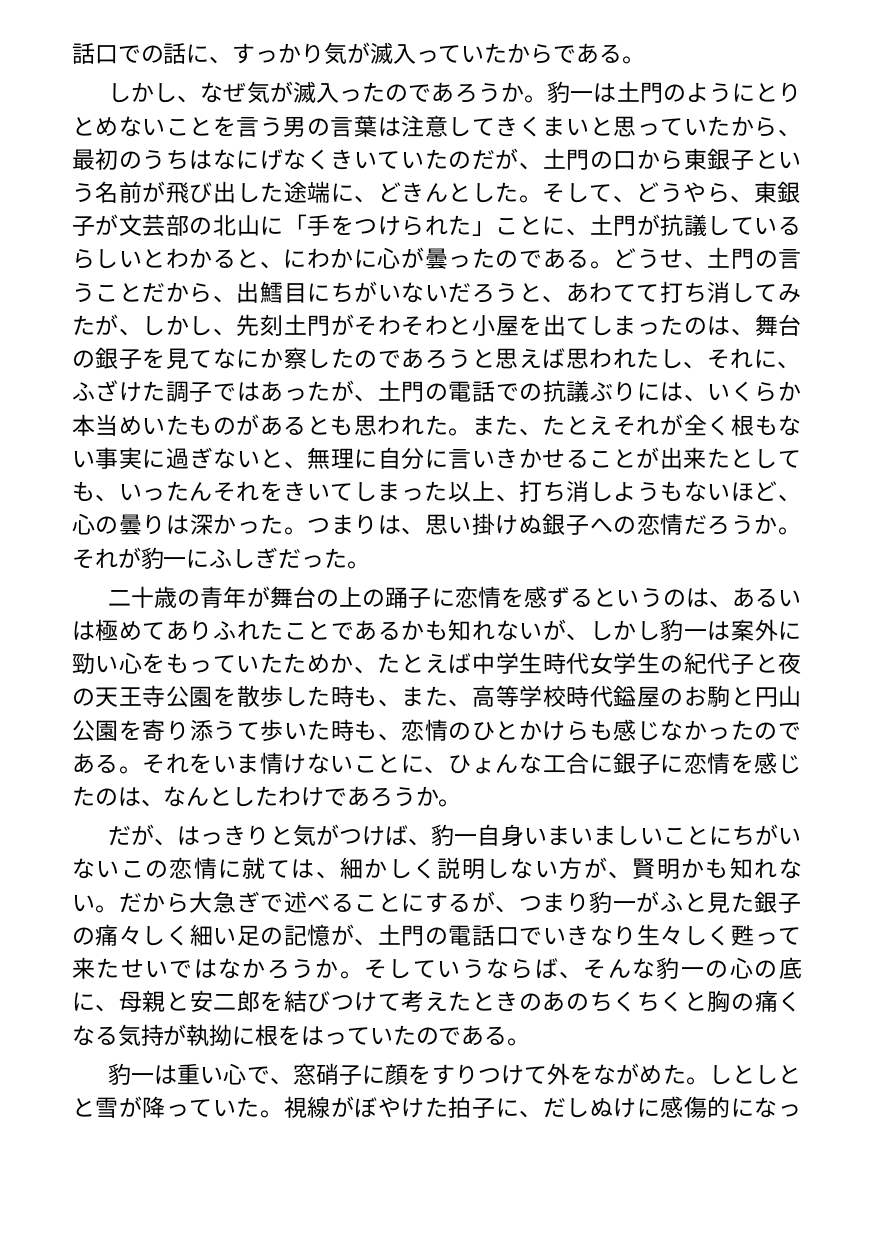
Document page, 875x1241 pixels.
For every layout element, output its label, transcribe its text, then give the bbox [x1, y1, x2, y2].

text だが、はっきりと気がつけば、豹一自身いまいましいことにちがいないこの恋情に就ては、細かしく説明しない方が、賢明かも知れない。だから大急ぎで述べることにするが、つまり豹一がふと見た銀子の痛々しく細い足の記憶が、土門の電話口でいきなり生々しく甦って来たせいではなかろうか。そしていうならば、そんな豹一の心の底に、母親と安二郎を結びつけて考えたときのあのちくちくと胸の痛くなる気持が執拗に根をはっていたのである。 [72, 818, 802, 1051]
text 豹一は重い心で、窓硝子に顔をすりつけて外をながめた。しとしとと雪が降っていた。視線がぼやけた拍子に、だしぬけに感傷的になっ [72, 1057, 802, 1123]
text しかし、なぜ気が滅入ったのであろうか。豹一は土門のようにとりとめないことを言う男の言葉は注意してきくまいと思っていたから、最初のうちはなにげなくきいていたのだが、土門の口から東銀子という名前が飛び出した途端に、どきんとした。そして、どうやら、東銀子が文芸部の北山に「手をつけられた」ことに、土門が抗議しているらしいとわかると、にわかに心が曇ったのである。どうせ、土門の言うことだから、出鱈目にちがいないだろうと、あわてて打ち消してみたが、しかし、先刻土門がそわそわと小屋を出てしまったのは、舞台の銀子を見てなにか察したのであろうと思えば思われたし、それに、ふざけた調子ではあったが、土門の電話での抗議ぶりには、いくらか本当めいたものがあるとも思われた。また、たとえそれが全く根もない事実に過ぎないと、無理に自分に言いきかせることが出来たとしても、いったんそれをきいてしまった以上、打ち消しようもないほど、心の曇りは深かった。つまりは、思い掛けぬ銀子への恋情だろうか。それが豹一にふしぎだった。 [72, 75, 802, 574]
text 話口での話に、すっかり気が滅入っていたからである。 [72, 36, 802, 69]
text 二十歳の青年が舞台の上の踊子に恋情を感ずるというのは、あるいは極めてありふれたことであるかも知れないが、しかし豹一は案外に勁い心をもっていたためか、たとえば中学生時代女学生の紀代子と夜の天王寺公園を散歩した時も、また、高等学校時代鎰屋のお駒と円山公園を寄り添うて歩いた時も、恋情のひとかけらも感じなかったのである。それをいま情けないことに、ひょんな工合に銀子に恋情を感じたのは、なんとしたわけであろうか。 [72, 579, 802, 812]
